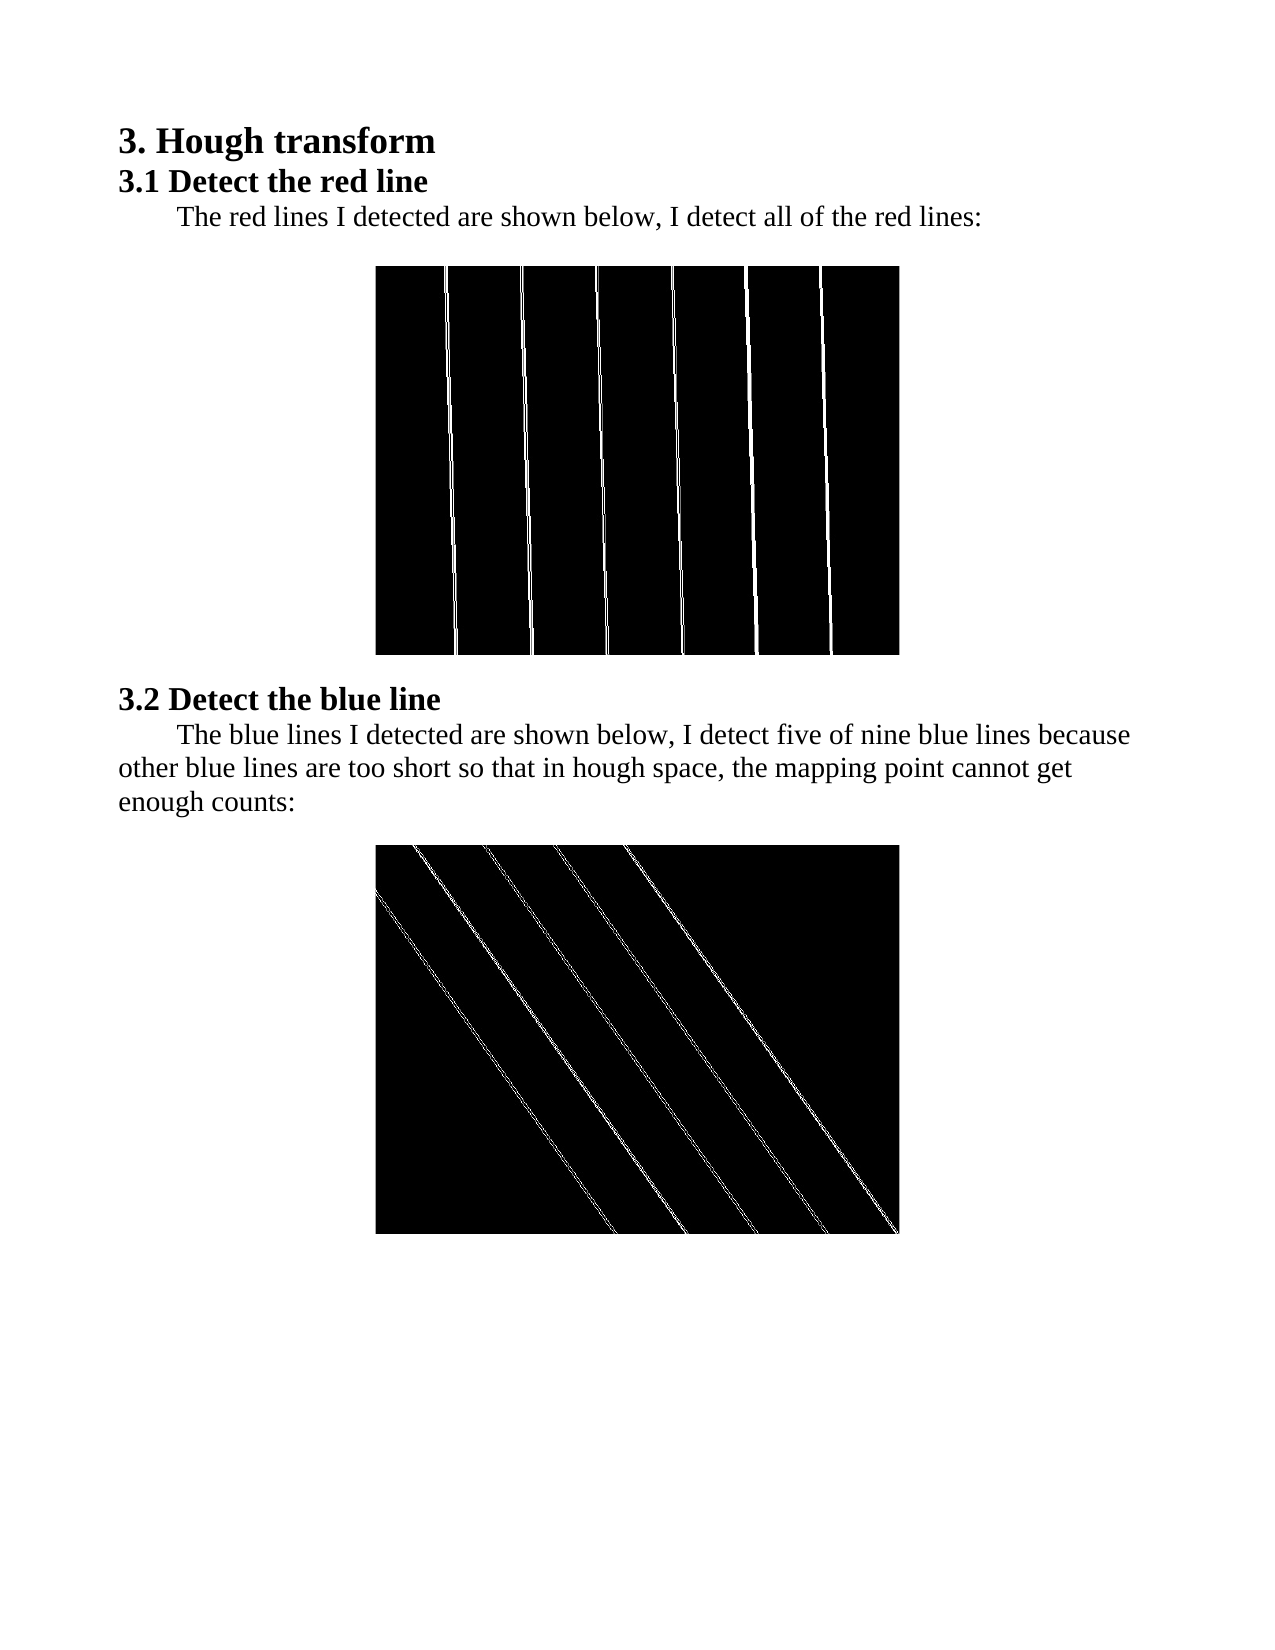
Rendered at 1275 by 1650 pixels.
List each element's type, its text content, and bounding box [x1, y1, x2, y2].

text 3.2 Detect the blue line [118, 679, 1157, 717]
picture [375, 845, 900, 1234]
text 3.1 Detect the red line [118, 161, 1157, 199]
picture [375, 266, 900, 655]
text The red lines I detected are shown below, I detect all of the red lines: [118, 199, 1157, 233]
text The blue lines I detected are shown below, I detect five of nine blue lines because other blue lines are too short so that in hough space, the mapping point cannot get enough counts: [118, 717, 1157, 818]
text 3. Hough transform [118, 118, 1157, 161]
